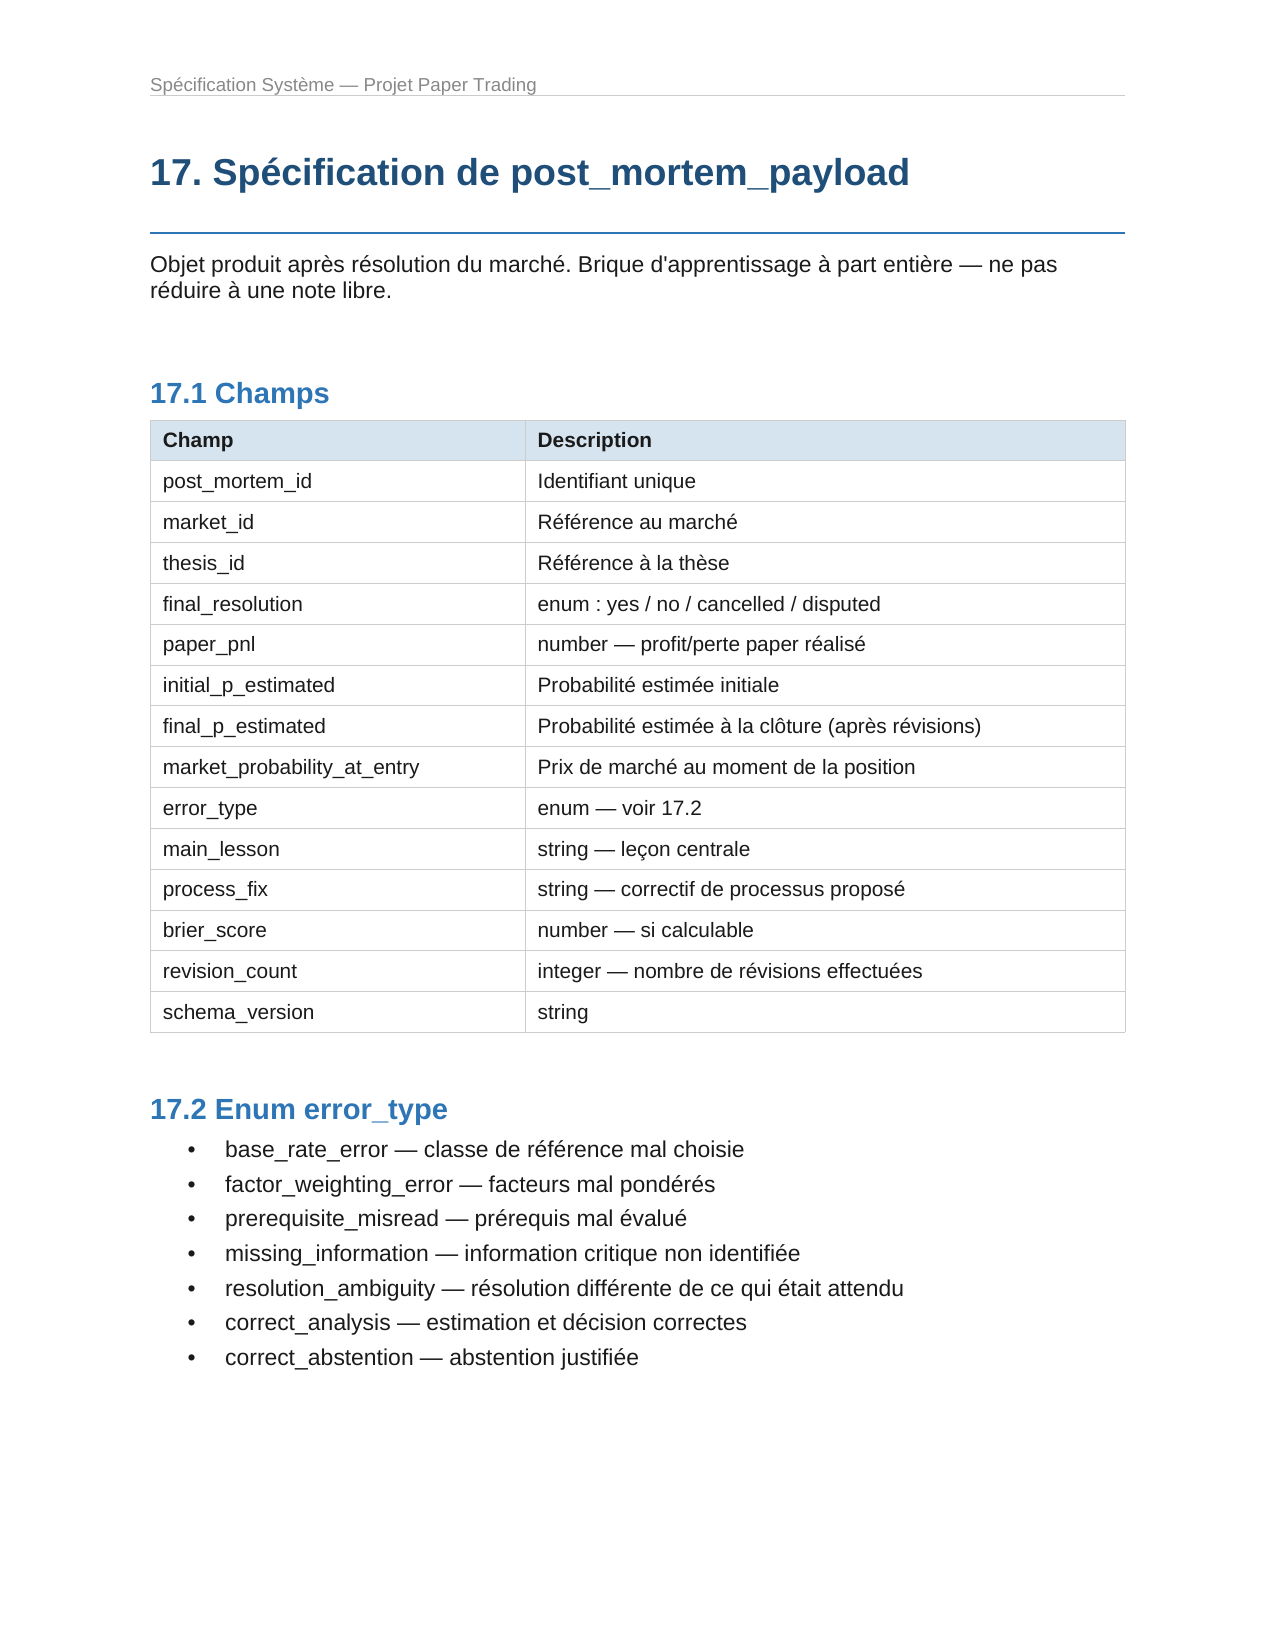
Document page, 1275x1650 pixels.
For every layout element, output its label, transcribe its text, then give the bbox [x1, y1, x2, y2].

list missing_information — information critique non identifiée [187, 1240, 1125, 1266]
table_header Description [526, 421, 1125, 460]
list base_rate_error — classe de référence mal choisie [187, 1136, 1125, 1162]
table_cell initial_p_estimated [151, 666, 525, 705]
table_cell post_mortem_id [151, 461, 525, 501]
table_cell number — profit/perte paper réalisé [526, 625, 1125, 664]
table_cell enum : yes / no / cancelled / disputed [526, 584, 1125, 624]
list prerequisite_misread — prérequis mal évalué [187, 1205, 1125, 1232]
table_cell string — correctif de processus proposé [526, 870, 1125, 909]
table_cell error_type [151, 788, 525, 828]
list resolution_ambiguity — résolution différente de ce qui était attendu [187, 1275, 1125, 1301]
table_cell Probabilité estimée à la clôture (après révisions) [526, 706, 1125, 746]
table_cell main_lesson [151, 829, 525, 869]
table_cell Identifiant unique [526, 461, 1125, 501]
subtitle 17.2 Enum error_type [150, 1092, 1125, 1126]
table_cell market_id [151, 502, 525, 542]
table_header Champ [151, 421, 525, 460]
table_cell number — si calculable [526, 911, 1125, 950]
table_cell string — leçon centrale [526, 829, 1125, 869]
subtitle 17. Spécification de post_mortem_payload [150, 150, 1125, 193]
table_cell enum — voir 17.2 [526, 788, 1125, 828]
list correct_abstention — abstention justifiée [187, 1344, 1125, 1370]
text Objet produit après résolution du marché. Brique d'apprentissage à part entière — ne pas réduire à une note libre. [150, 251, 1125, 303]
table_cell final_resolution [151, 584, 525, 624]
table_cell final_p_estimated [151, 706, 525, 746]
subtitle 17.1 Champs [150, 376, 1125, 409]
table_cell Probabilité estimée initiale [526, 666, 1125, 705]
table_cell paper_pnl [151, 625, 525, 664]
table_cell market_probability_at_entry [151, 747, 525, 787]
table_cell schema_version [151, 992, 525, 1032]
list correct_analysis — estimation et décision correctes [187, 1309, 1125, 1336]
table_cell process_fix [151, 870, 525, 909]
table_cell thesis_id [151, 543, 525, 583]
list factor_weighting_error — facteurs mal pondérés [187, 1171, 1125, 1197]
table_cell integer — nombre de révisions effectuées [526, 951, 1125, 991]
table_cell Référence au marché [526, 502, 1125, 542]
table_cell string [526, 992, 1125, 1032]
table_cell revision_count [151, 951, 525, 991]
table_cell brier_score [151, 911, 525, 950]
table_cell Référence à la thèse [526, 543, 1125, 583]
table_cell Prix de marché au moment de la position [526, 747, 1125, 787]
